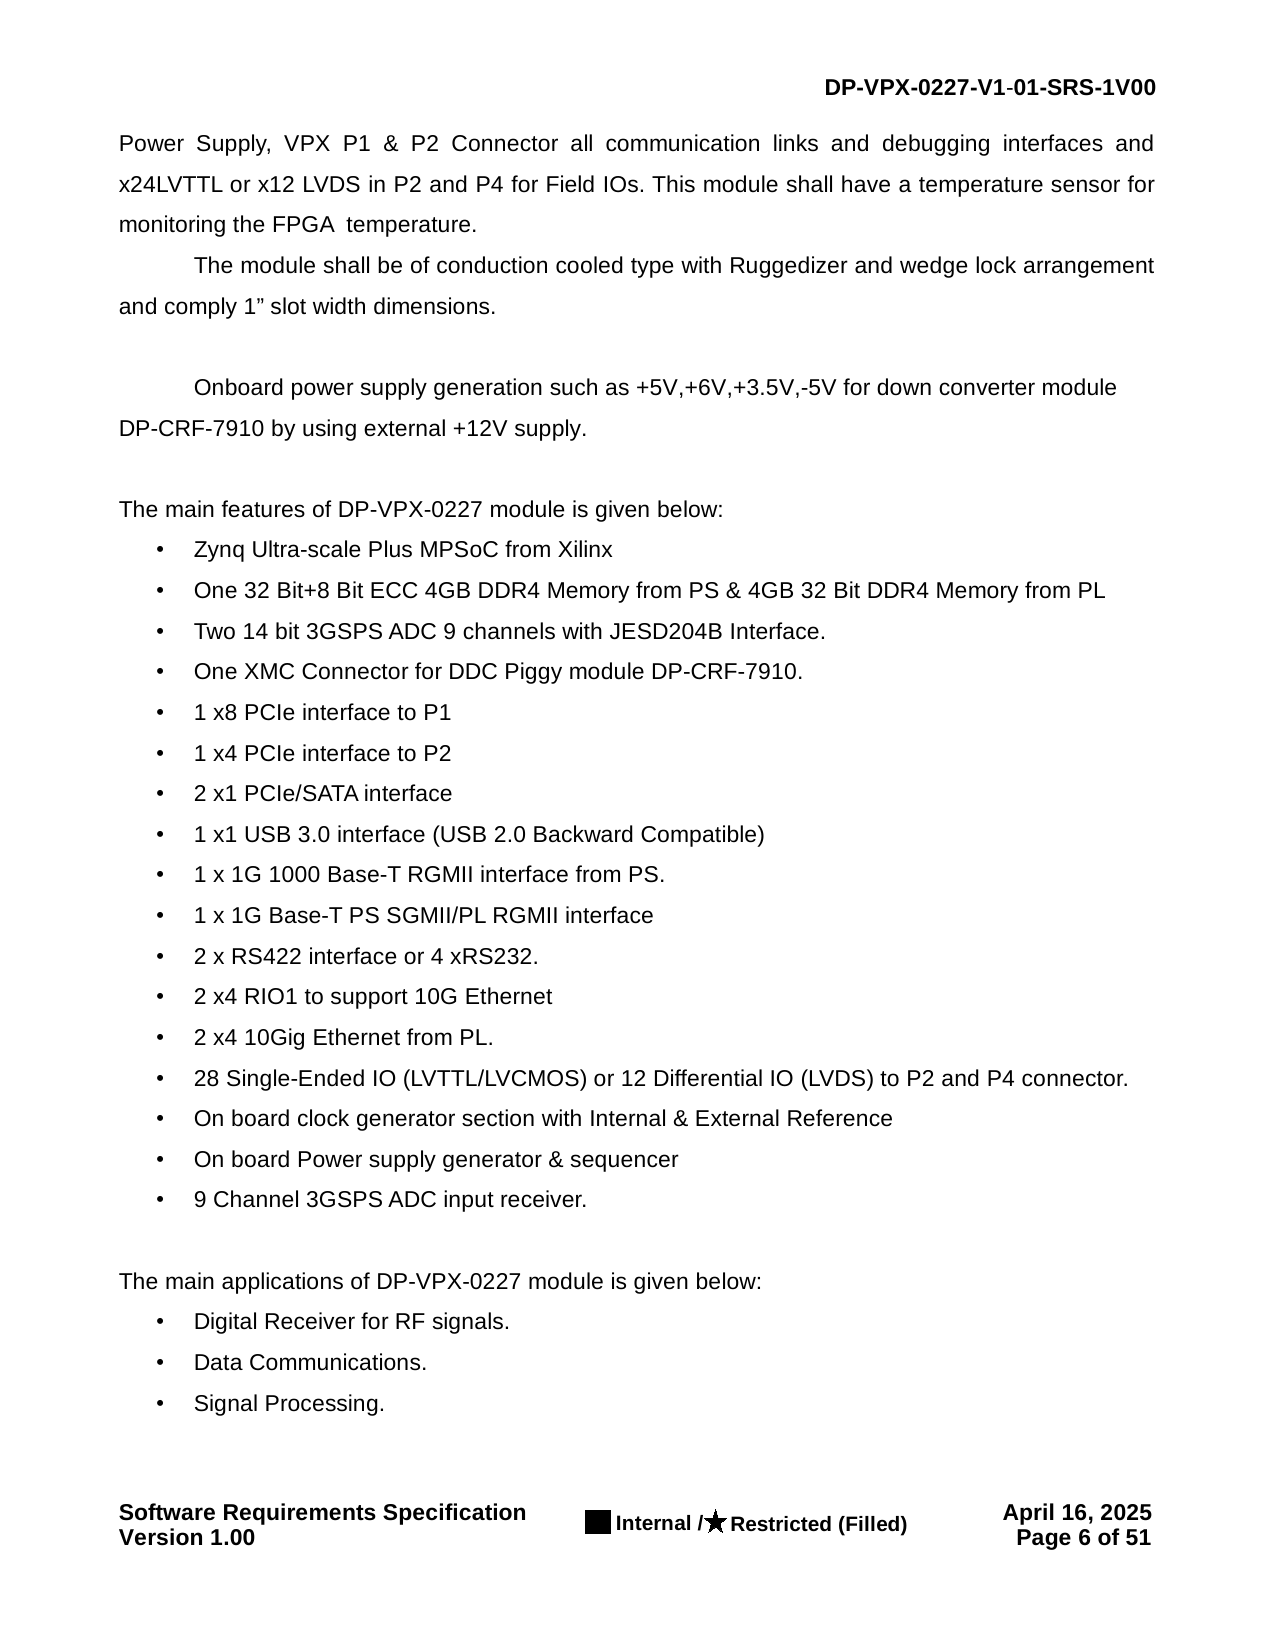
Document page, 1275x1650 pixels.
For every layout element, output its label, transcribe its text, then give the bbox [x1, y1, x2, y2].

list The module shall be of conduction cooled type with Ruggedizer and wedge lock arrangement and comply 1” slot width dimensions. [118, 251, 1156, 319]
list One XMC Connector for DDC Piggy module DP-CRF-7910. [156, 658, 1156, 685]
list Two 14 bit 3GSPS ADC 9 channels with JESD204B Interface. [156, 617, 1156, 644]
list 1 x1 USB 3.0 interface (USB 2.0 Backward Compatible) [156, 820, 1156, 847]
list Zynq Ultra-scale Plus MPSoC from Xilinx [156, 536, 1156, 563]
list 1 x8 PCIe interface to P1 [156, 698, 1156, 725]
list On board clock generator section with Internal & External Reference [156, 1104, 1156, 1132]
list Data Communications. [156, 1348, 1156, 1375]
list On board Power supply generator & sequencer [156, 1145, 1156, 1172]
list Signal Processing. [156, 1389, 1156, 1416]
list 9 Channel 3GSPS ADC input receiver. [156, 1186, 1156, 1213]
list Digital Receiver for RF signals. [156, 1308, 1156, 1335]
text Power Supply, VPX P1 & P2 Connector all communication links and debugging interfaces and x24LVTTL or x12 LVDS in P2 and P4 for Field IOs. This module shall have a temperature sensor for monitoring the FPGA temperature. [118, 129, 1156, 238]
list 2 x1 PCIe/SATA interface [156, 779, 1156, 807]
list 1 x4 PCIe interface to P2 [156, 739, 1156, 766]
text The main features of DP-VPX-0227 module is given below: [118, 495, 1156, 522]
list 1 x 1G 1000 Base-T RGMII interface from PS. [156, 861, 1156, 888]
text The main applications of DP-VPX-0227 module is given below: [118, 1267, 1156, 1294]
list 2 x RS422 interface or 4 xRS232. [156, 942, 1156, 969]
list 2 x4 RIO1 to support 10G Ethernet [156, 983, 1156, 1010]
list One 32 Bit+8 Bit ECC 4GB DDR4 Memory from PS & 4GB 32 Bit DDR4 Memory from PL [156, 576, 1156, 603]
list 28 Single-Ended IO (LVTTL/LVCMOS) or 12 Differential IO (LVDS) to P2 and P4 connector. [156, 1064, 1156, 1091]
text Onboard power supply generation such as +5V,+6V,+3.5V,-5V for down converter module DP-CRF-7910 by using external +12V supply. [118, 373, 1156, 441]
list 2 x4 10Gig Ethernet from PL. [156, 1023, 1156, 1050]
list 1 x 1G Base-T PS SGMII/PL RGMII interface [156, 901, 1156, 928]
